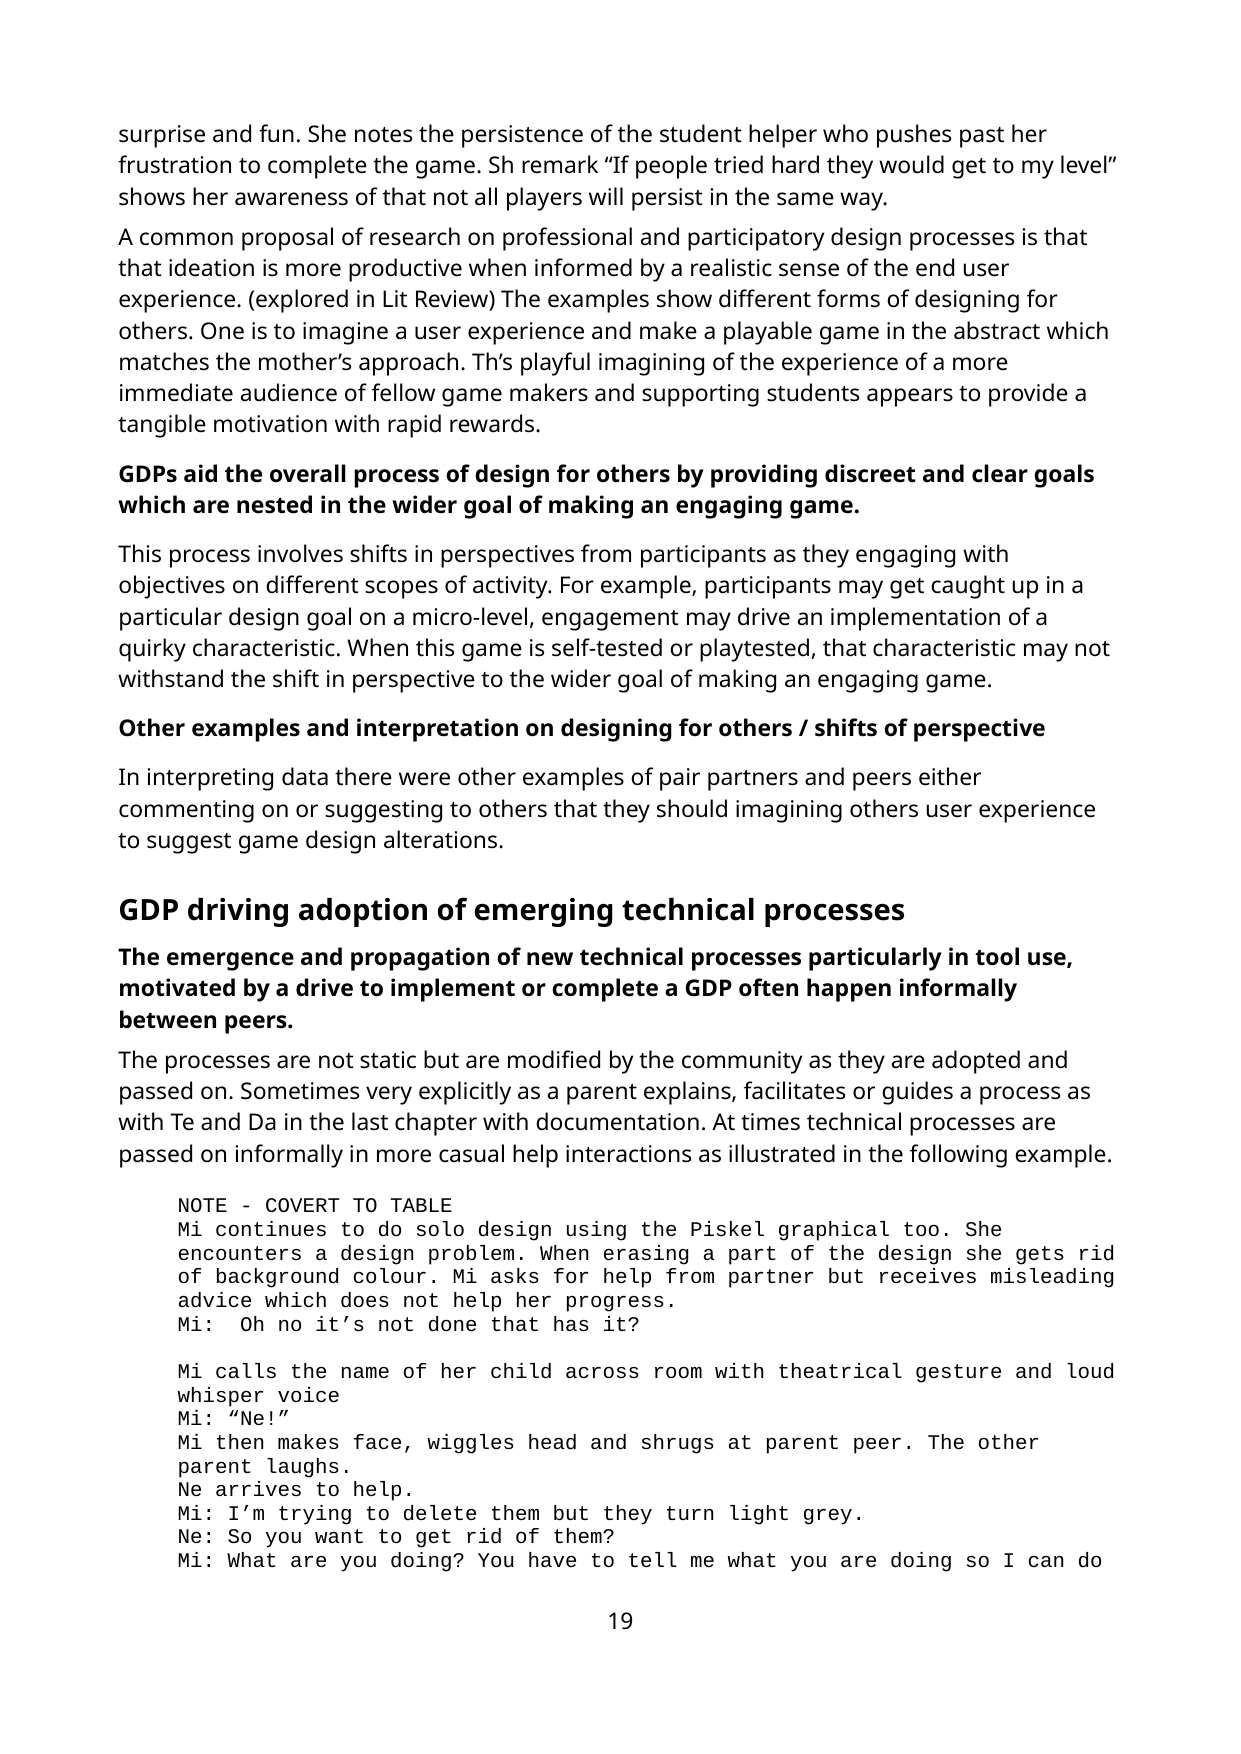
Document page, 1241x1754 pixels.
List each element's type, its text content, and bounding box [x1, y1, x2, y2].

text A common proposal of research on professional and participatory design processes is that that ideation is more productive when informed by a realistic sense of the end user experience. (explored in Lit Review) The examples show different forms of designing for others. One is to imagine a user experience and make a playable game in the abstract which matches the mother’s approach. Th’s playful imagining of the experience of a more immediate audience of fellow game makers and supporting students appears to provide a tangible motivation with rapid rewards. [118, 221, 1122, 439]
text Mi: What are you doing? You have to tell me what you are doing so I can do [177, 1550, 1122, 1574]
text This process involves shifts in perspectives from participants as they engaging with objectives on different scopes of activity. For example, participants may get caught up in a particular design goal on a micro-level, engagement may drive an implementation of a quirky characteristic. When this game is self-tested or playtested, that characteristic may not withstand the shift in perspective to the wider goal of making an engaging game. [118, 538, 1122, 694]
text The processes are not static but are modified by the community as they are adopted and passed on. Sometimes very explicitly as a parent explains, facilitates or guides a process as with Te and Da in the last chapter with documentation. At times technical processes are passed on informally in more casual help interactions as illustrated in the following example. [118, 1044, 1122, 1169]
text Mi calls the name of her child across room with theatrical gesture and loud whisper voice [177, 1361, 1122, 1408]
text Mi: I’m trying to delete them but they turn light grey. [177, 1503, 1122, 1527]
subtitle GDP driving adoption of emerging technical processes [118, 889, 1122, 929]
text Mi then makes face, wiggles head and shrugs at parent peer. The other parent laughs. [177, 1432, 1122, 1479]
text Mi: Oh no it’s not done that has it? [177, 1314, 1122, 1337]
text The emergence and propagation of new technical processes particularly in tool use, motivated by a drive to implement or complete a GDP often happen informally between peers. [118, 941, 1122, 1035]
text NOTE - COVERT TO TABLE [177, 1196, 1122, 1219]
text Ne arrives to help. [177, 1479, 1122, 1503]
text surprise and fun. She notes the persistence of the student helper who pushes past her frustration to complete the game. Sh remark “If people tried hard they would get to my level” shows her awareness of that not all players will persist in the same way. [118, 118, 1122, 212]
text Mi: “Ne!” [177, 1408, 1122, 1432]
text Ne: So you want to get rid of them? [177, 1527, 1122, 1550]
text GDPs aid the overall process of design for others by providing discreet and clear goals which are nested in the wider goal of making an engaging game. [118, 457, 1122, 520]
text Mi continues to do solo design using the Piskel graphical too. She encounters a design problem. When erasing a part of the design she gets rid of background colour. Mi asks for help from partner but receives misleading advice which does not help her progress. [177, 1219, 1122, 1314]
text Other examples and interpretation on designing for others / shifts of perspective [118, 712, 1122, 743]
text In interpreting data there were other examples of pair partners and peers either commenting on or suggesting to others that they should imagining others user experience to suggest game design alterations. [118, 761, 1122, 855]
